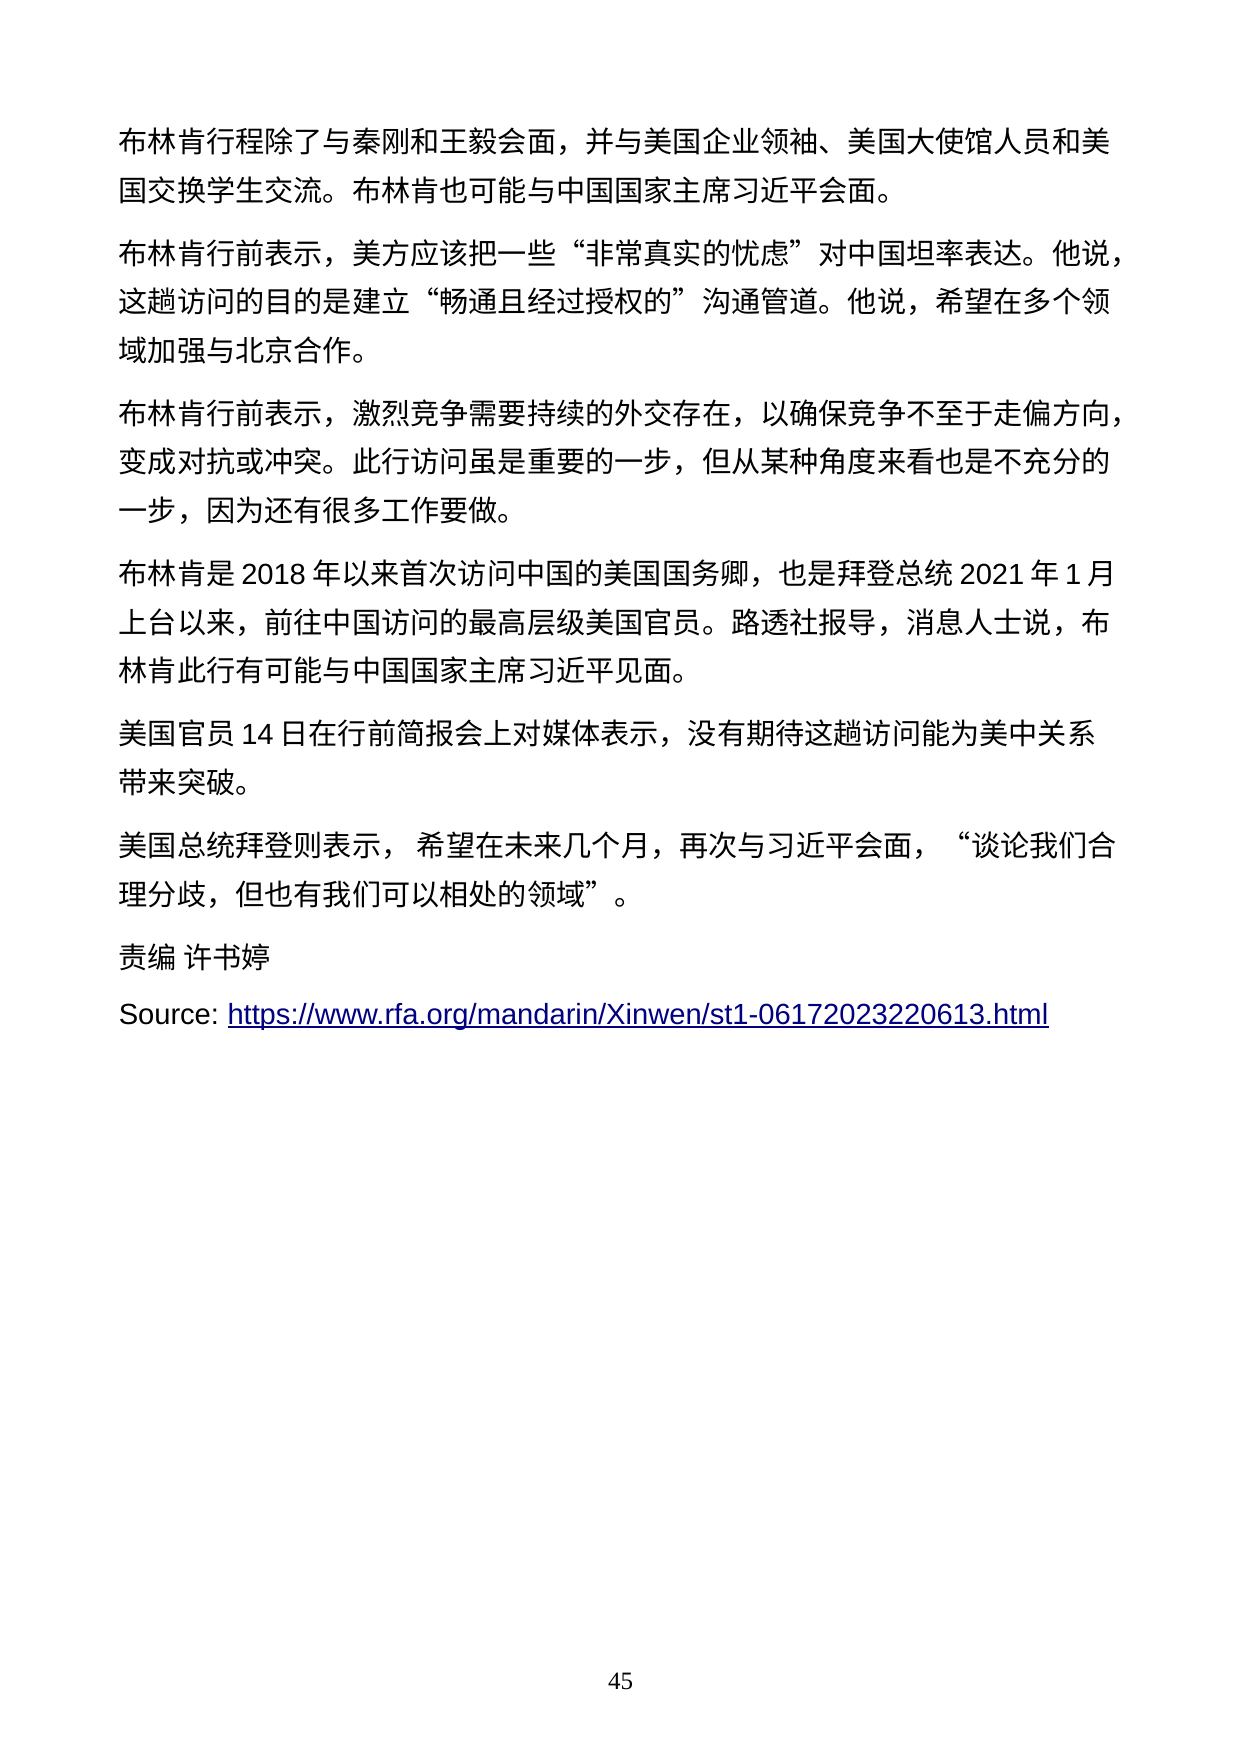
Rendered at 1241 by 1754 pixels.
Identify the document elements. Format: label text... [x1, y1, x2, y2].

text 布林肯行前表示，激烈竞争需要持续的外交存在，以确保竞争不至于走偏方向，变成对抗或冲突。此行访问虽是重要的一步，但从某种角度来看也是不充分的一步，因为还有很多工作要做。 [118, 390, 1122, 530]
text Source: https://www.rfa.org/mandarin/Xinwen/st1-06172023220613.html [118, 997, 1122, 1031]
text 责编 许书婷 [118, 934, 1122, 976]
text 布林肯行前表示，美方应该把一些“非常真实的忧虑”对中国坦率表达。他说，这趟访问的目的是建立“畅通且经过授权的”沟通管道。他说，希望在多个领域加强与北京合作。 [118, 230, 1122, 369]
text 布林肯行程除了与秦刚和王毅会面，并与美国企业领袖、美国大使馆人员和美国交换学生交流。布林肯也可能与中国国家主席习近平会面。 [118, 118, 1122, 209]
text 美国总统拜登则表示， 希望在未来几个月，再次与习近平会面，“谈论我们合理分歧，但也有我们可以相处的领域”。 [118, 822, 1122, 913]
text 美国官员14日在行前简报会上对媒体表示，没有期待这趟访问能为美中关系带来突破。 [118, 711, 1122, 802]
text 布林肯是2018年以来首次访问中国的美国国务卿，也是拜登总统2021年1月上台以来，前往中国访问的最高层级美国官员。路透社报导，消息人士说，布林肯此行有可能与中国国家主席习近平见面。 [118, 551, 1122, 690]
